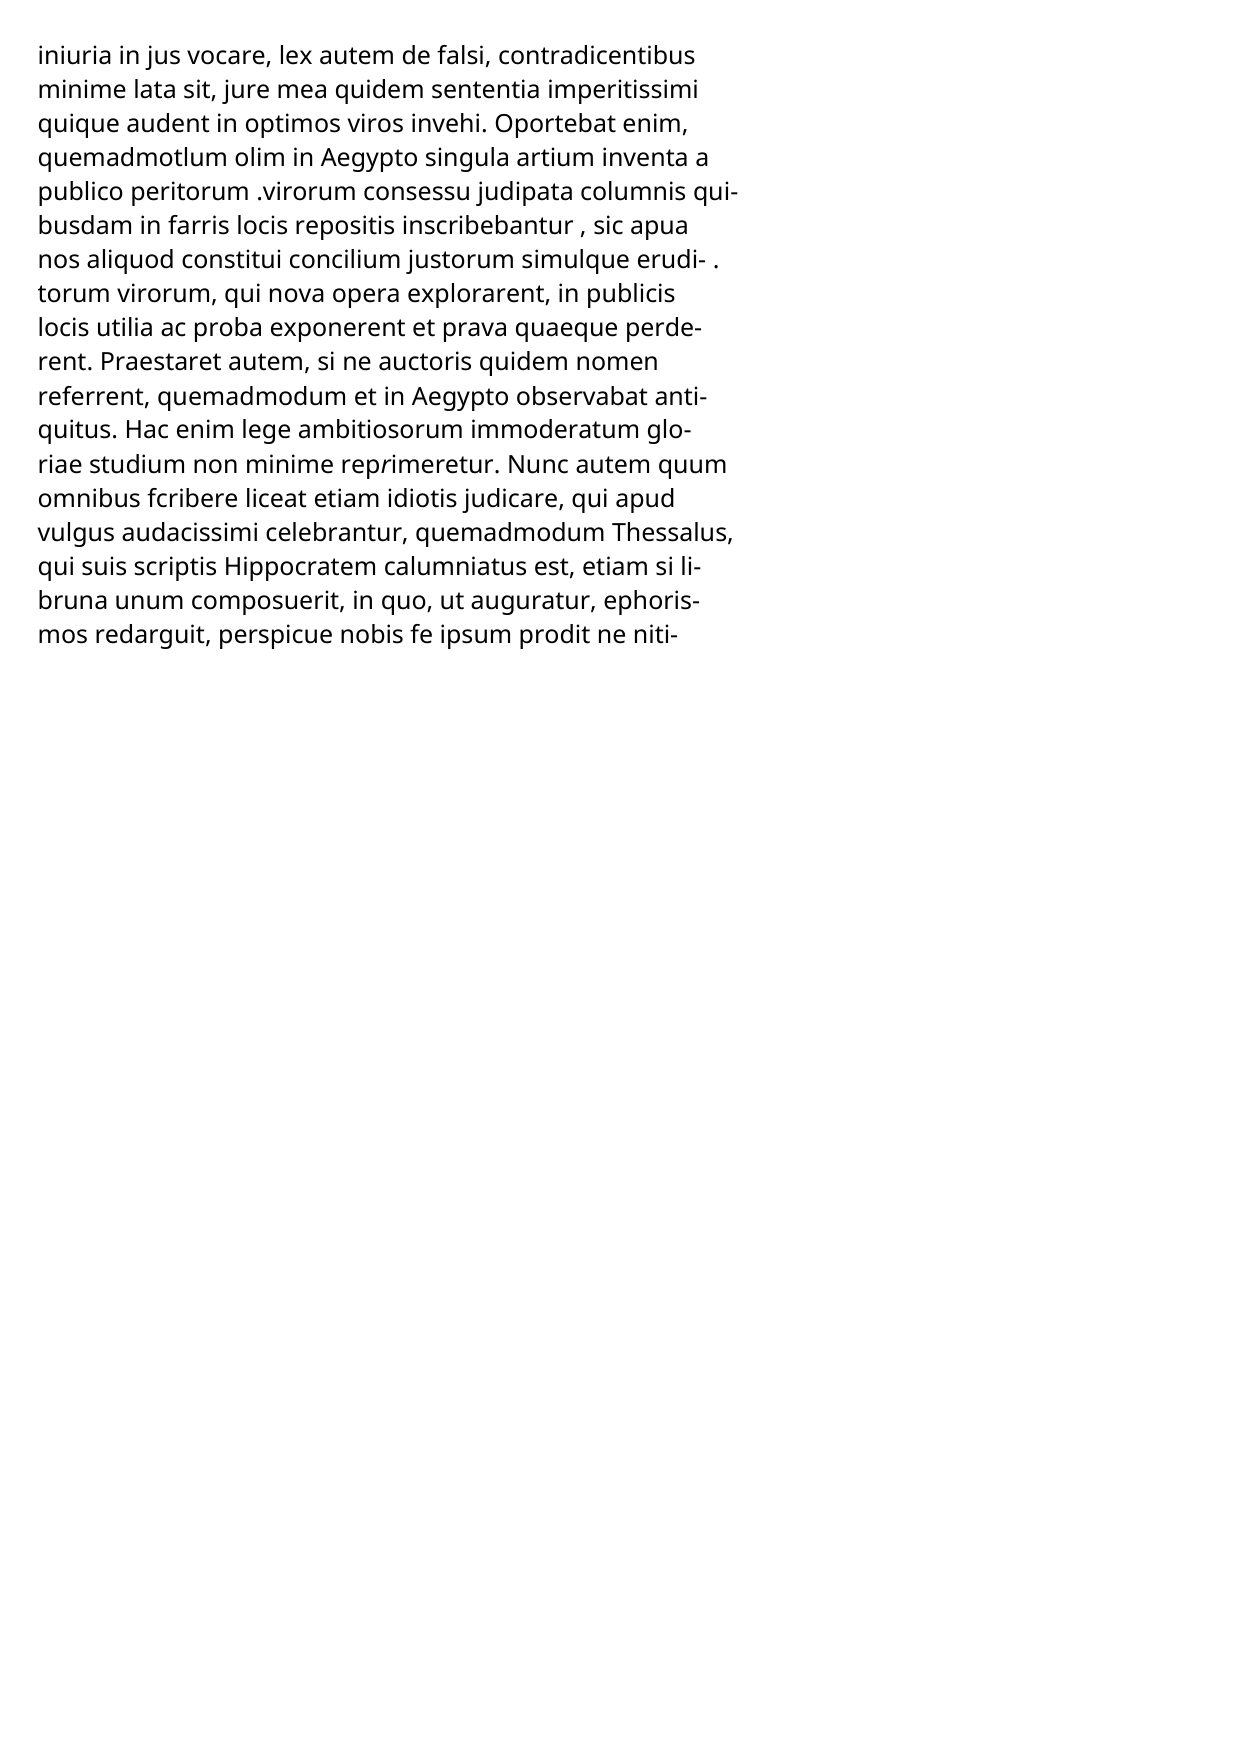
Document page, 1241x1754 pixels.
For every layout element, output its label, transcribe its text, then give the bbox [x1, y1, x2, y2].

text iniuria in jus vocare, lex autem de falsi, contradicentibus minime lata sit, jure mea quidem sententia imperitissimi quique audent in optimos viros invehi. Oportebat enim, quemadmotlum olim in Aegypto singula artium inventa a publico peritorum .virorum consessu judipata columnis qui- busdam in farris locis repositis inscribebantur , sic apua nos aliquod constitui concilium justorum simulque erudi- . torum virorum, qui nova opera explorarent, in publicis locis utilia ac proba exponerent et prava quaeque perde- rent. Praestaret autem, si ne auctoris quidem nomen referrent, quemadmodum et in Aegypto observabat anti- quitus. Hac enim lege ambitiosorum immoderatum glo- riae studium non minime reprimeretur. Nunc autem quum omnibus fcribere liceat etiam idiotis judicare, qui apud vulgus audacissimi celebrantur, quemadmodum Thessalus, qui suis scriptis Hippocratem calumniatus est, etiam si li- bruna unum composuerit, in quo, ut auguratur, ephoris- mos redarguit, perspicue nobis fe ipsum prodit ne niti- [37, 37, 1203, 651]
